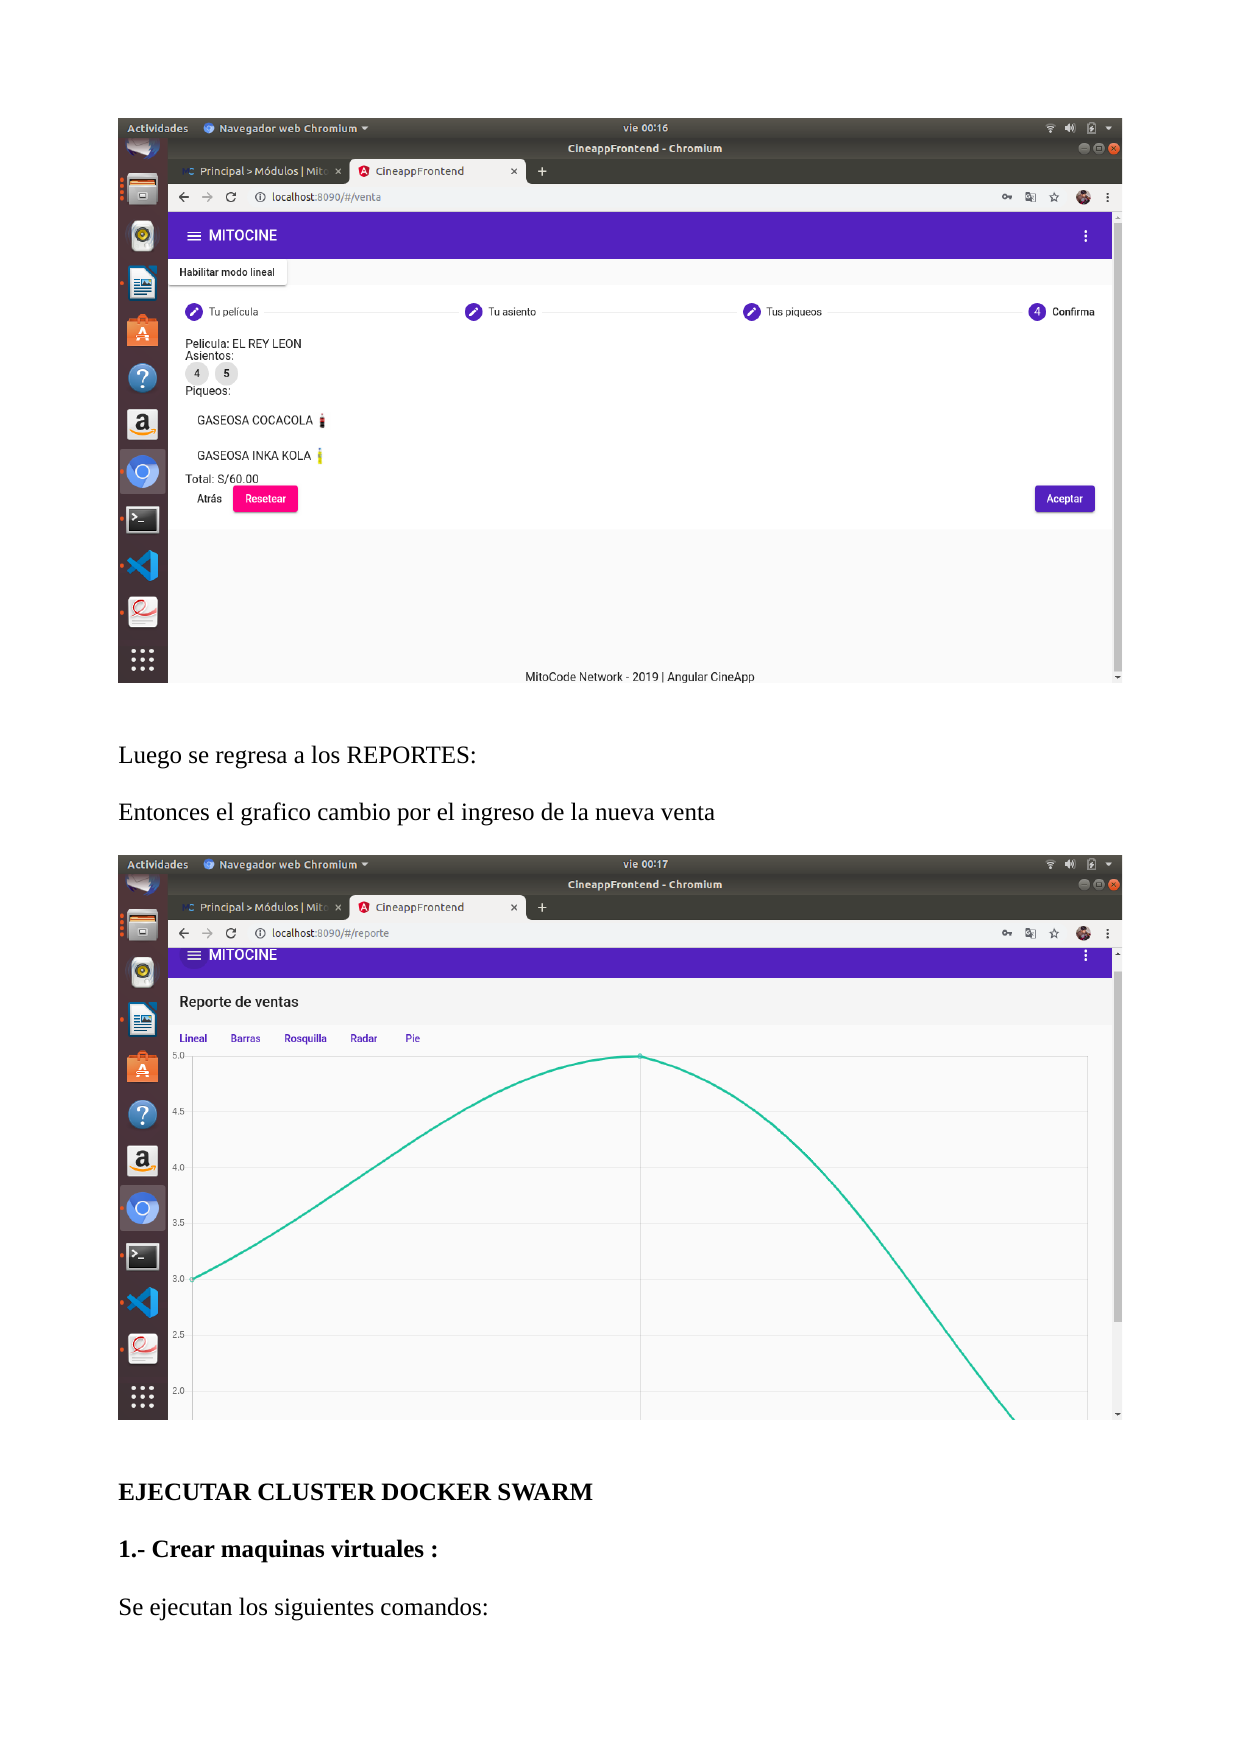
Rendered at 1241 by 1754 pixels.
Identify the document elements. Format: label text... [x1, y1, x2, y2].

text Entonces el grafico cambio por el ingreso de la nueva venta [118, 797, 1122, 826]
text Luego se regresa a los REPORTES: [118, 740, 1122, 769]
picture [118, 118, 1123, 683]
text EJECUTAR CLUSTER DOCKER SWARM [118, 1477, 1122, 1506]
text Se ejecutan los siguientes comandos: [118, 1592, 1122, 1621]
picture [118, 855, 1123, 1420]
text 1.- Crear maquinas virtuales : [118, 1534, 1122, 1563]
